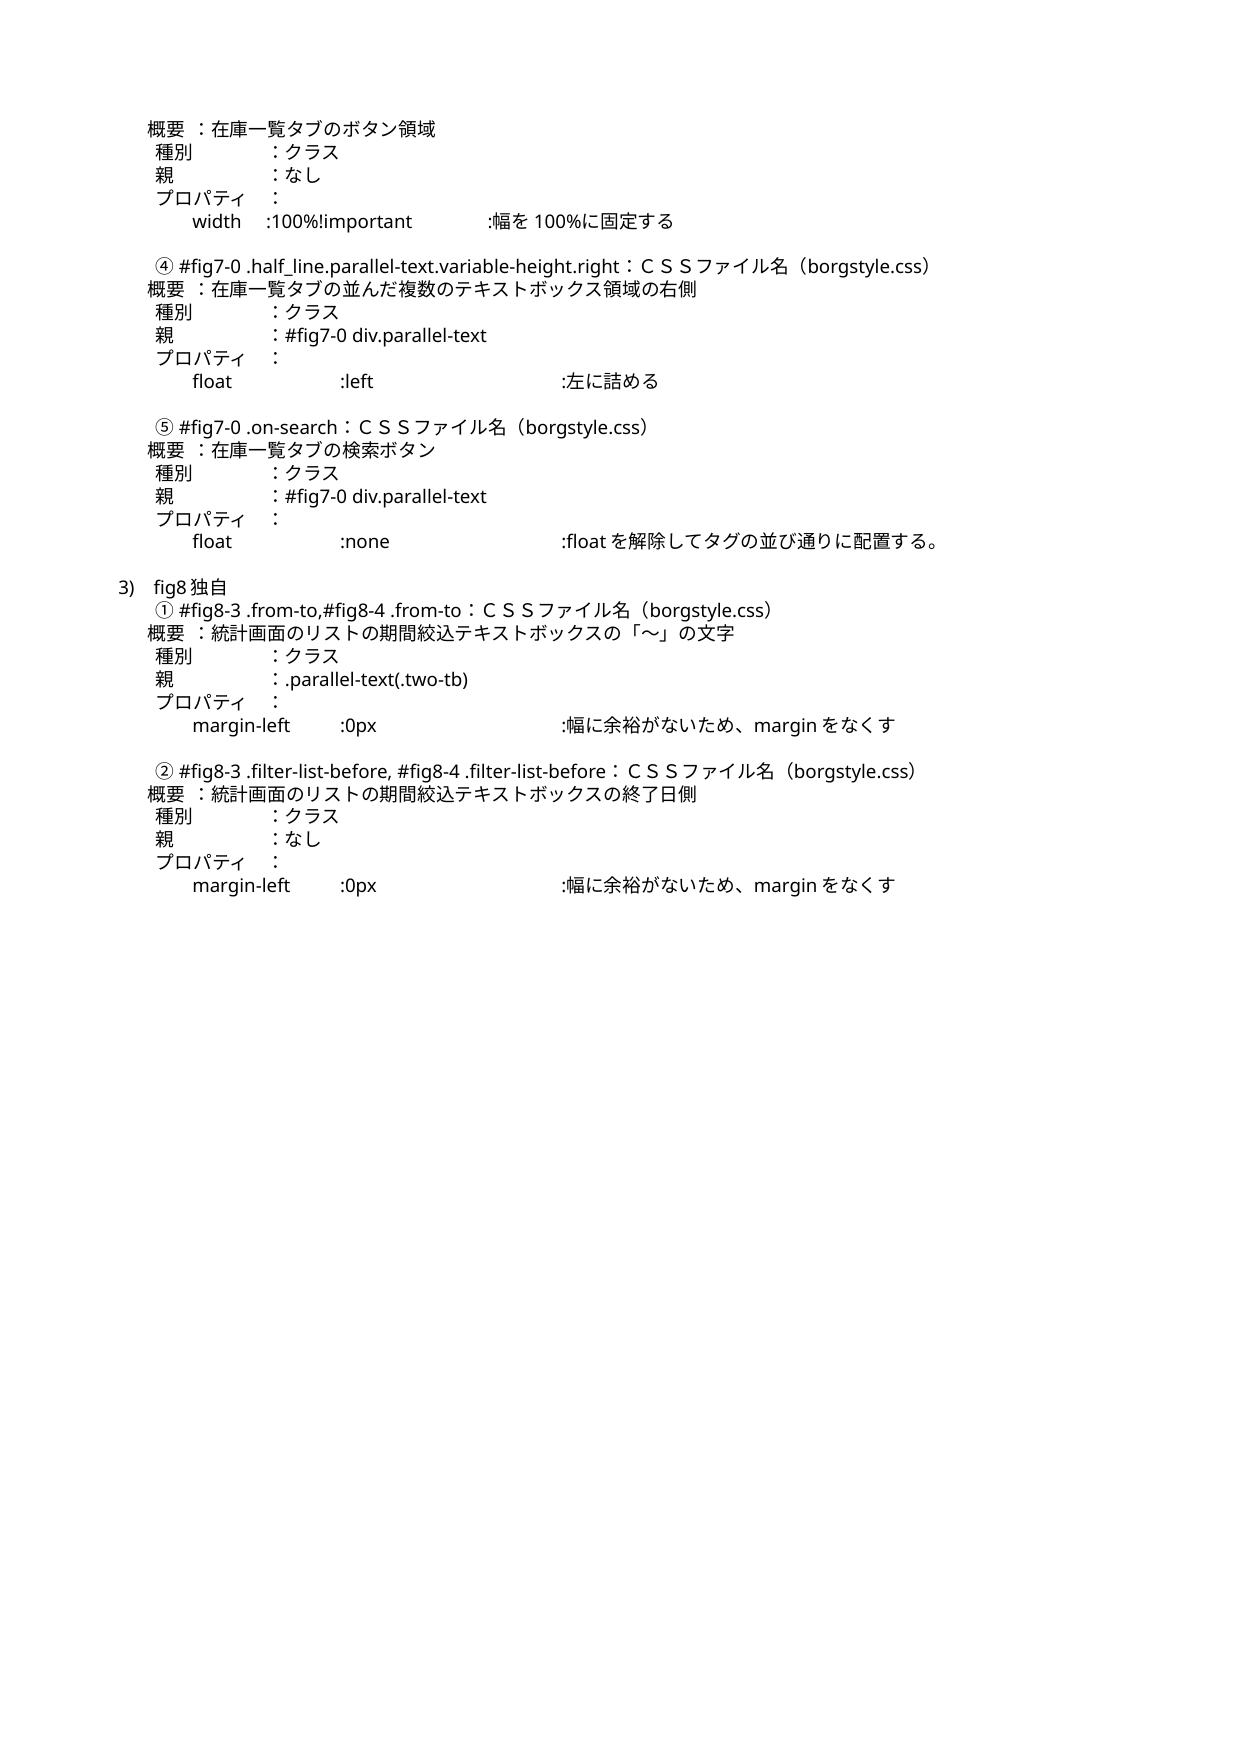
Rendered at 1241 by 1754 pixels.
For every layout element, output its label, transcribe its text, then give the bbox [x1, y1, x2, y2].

text 概要 ：統計画面のリストの期間絞込テキストボックスの終了日側 [118, 783, 1122, 806]
text 3) fig8独自 [118, 576, 1122, 599]
text プロパティ ： [118, 347, 1122, 370]
text 親 ：なし [118, 828, 1122, 851]
text プロパティ ： [118, 691, 1122, 714]
text 概要 ：在庫一覧タブのボタン領域 [118, 118, 1122, 141]
text 概要 ：在庫一覧タブの検索ボタン [118, 439, 1122, 462]
text 種別 ：クラス [118, 645, 1122, 668]
text ② #fig8-3 .filter-list-before, #fig8-4 .filter-list-before：ＣＳＳファイル名（borgstyle.css） [118, 760, 1122, 783]
text margin-left :0px :幅に余裕がないため、marginをなくす [118, 874, 1122, 897]
text width :100%!important :幅を100%に固定する [118, 210, 1122, 233]
text 親 ：#fig7-0 div.parallel-text [118, 324, 1122, 347]
text 親 ：.parallel-text(.two-tb) [118, 668, 1122, 691]
text 概要 ：在庫一覧タブの並んだ複数のテキストボックス領域の右側 [118, 278, 1122, 301]
text 親 ：#fig7-0 div.parallel-text [118, 485, 1122, 508]
text 種別 ：クラス [118, 141, 1122, 164]
text margin-left :0px :幅に余裕がないため、marginをなくす [118, 714, 1122, 737]
text float :left :左に詰める [118, 370, 1122, 393]
text 親 ：なし [118, 164, 1122, 187]
text 種別 ：クラス [118, 806, 1122, 828]
text プロパティ ： [118, 508, 1122, 531]
text プロパティ ： [118, 187, 1122, 210]
text float :none :floatを解除してタグの並び通りに配置する。 [118, 531, 1122, 553]
text ① #fig8-3 .from-to,#fig8-4 .from-to：ＣＳＳファイル名（borgstyle.css） [118, 599, 1122, 622]
text 種別 ：クラス [118, 462, 1122, 485]
text 概要 ：統計画面のリストの期間絞込テキストボックスの「〜」の文字 [118, 622, 1122, 645]
text 種別 ：クラス [118, 301, 1122, 324]
text プロパティ ： [118, 851, 1122, 874]
text ④ #fig7-0 .half_line.parallel-text.variable-height.right：ＣＳＳファイル名（borgstyle.css） [118, 256, 1122, 278]
text ⑤ #fig7-0 .on-search：ＣＳＳファイル名（borgstyle.css） [118, 416, 1122, 439]
